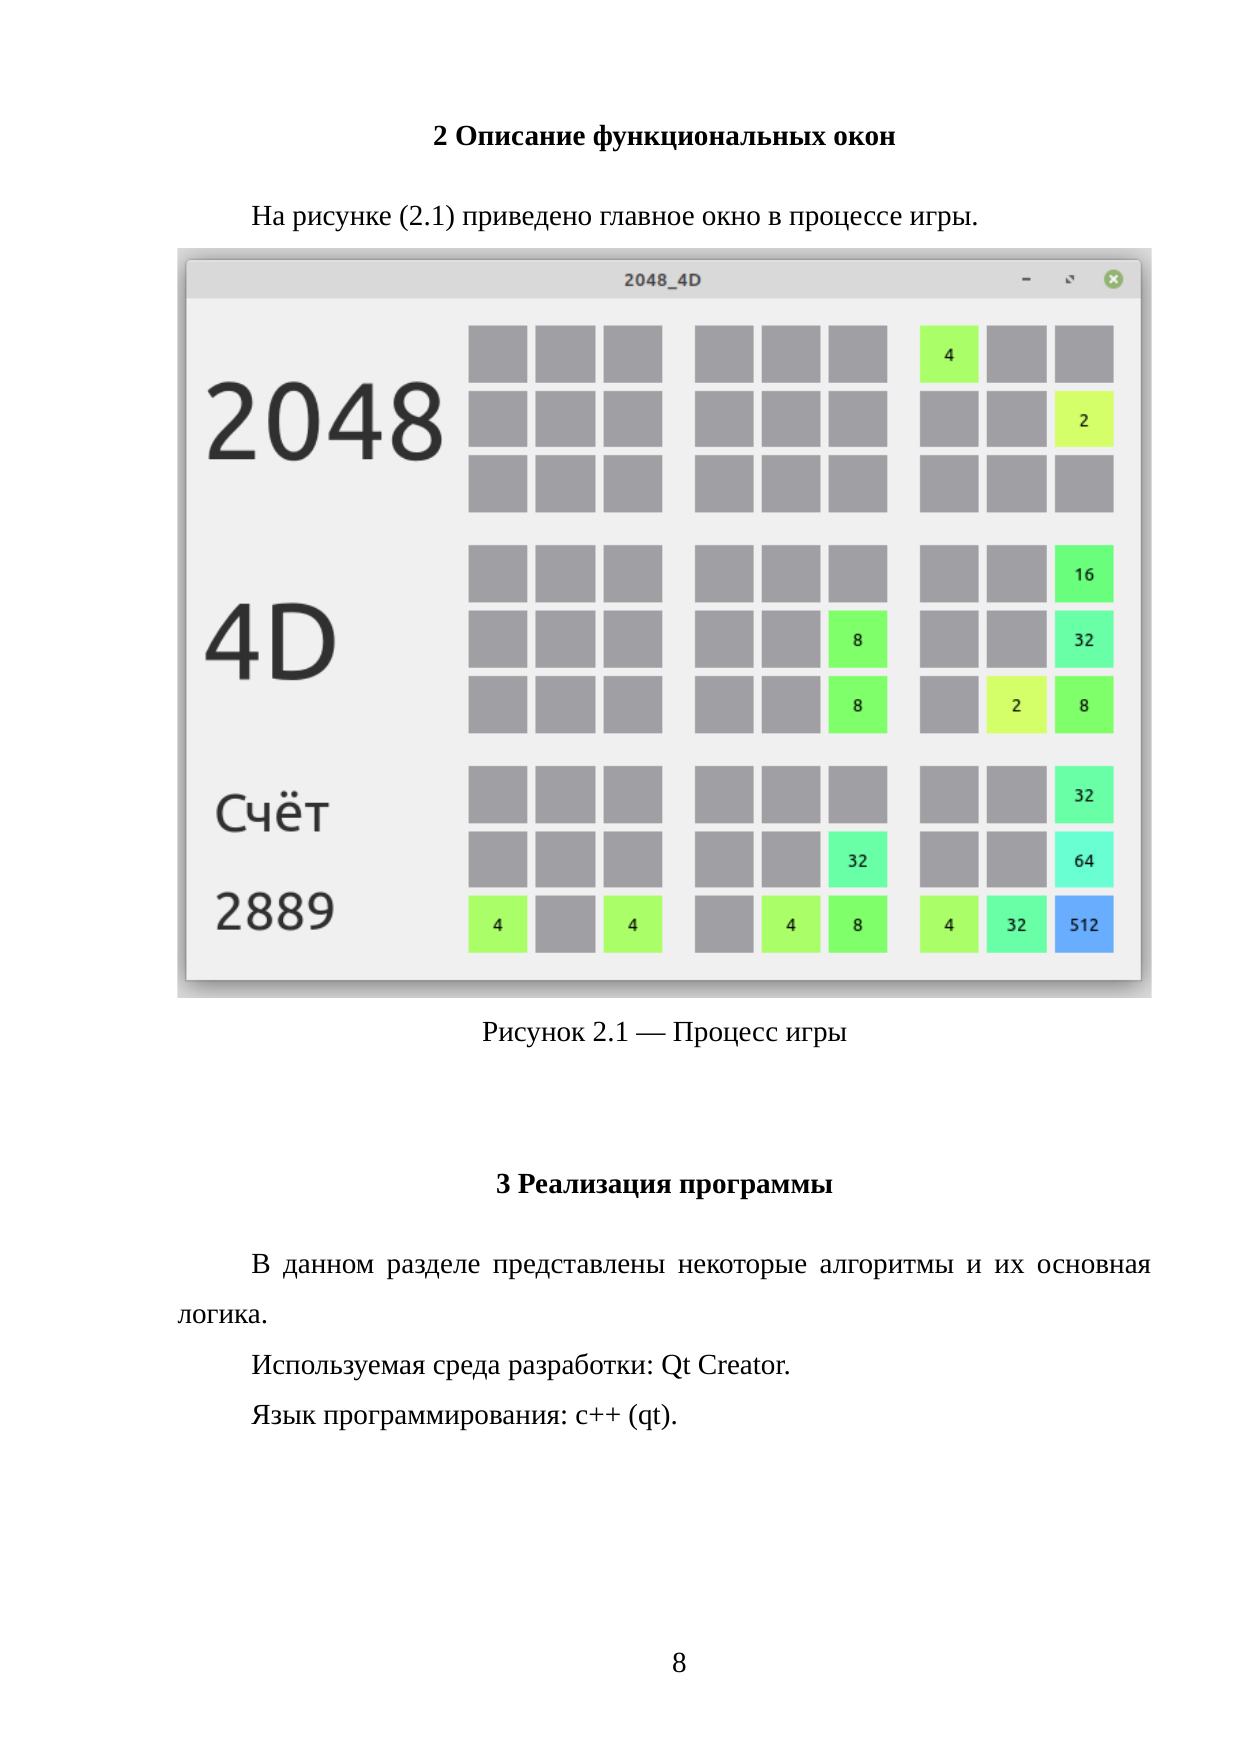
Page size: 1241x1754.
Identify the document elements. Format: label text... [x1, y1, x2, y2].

picture [177, 248, 1152, 998]
text Используемая среда разработки: Qt Creator. [177, 1347, 1152, 1380]
text В данном разделе представлены некоторые алгоритмы и их основная логика. [177, 1246, 1152, 1330]
subtitle Описание функциональных окон [177, 118, 1152, 152]
text На рисунке (2.1) приведено главное окно в процессе игры. [177, 198, 1152, 231]
text Рисунок 2.1 — Процесс игры [177, 1014, 1152, 1048]
text Язык программирования: c++ (qt). [177, 1397, 1152, 1431]
subtitle Реализация программы [177, 1166, 1152, 1200]
